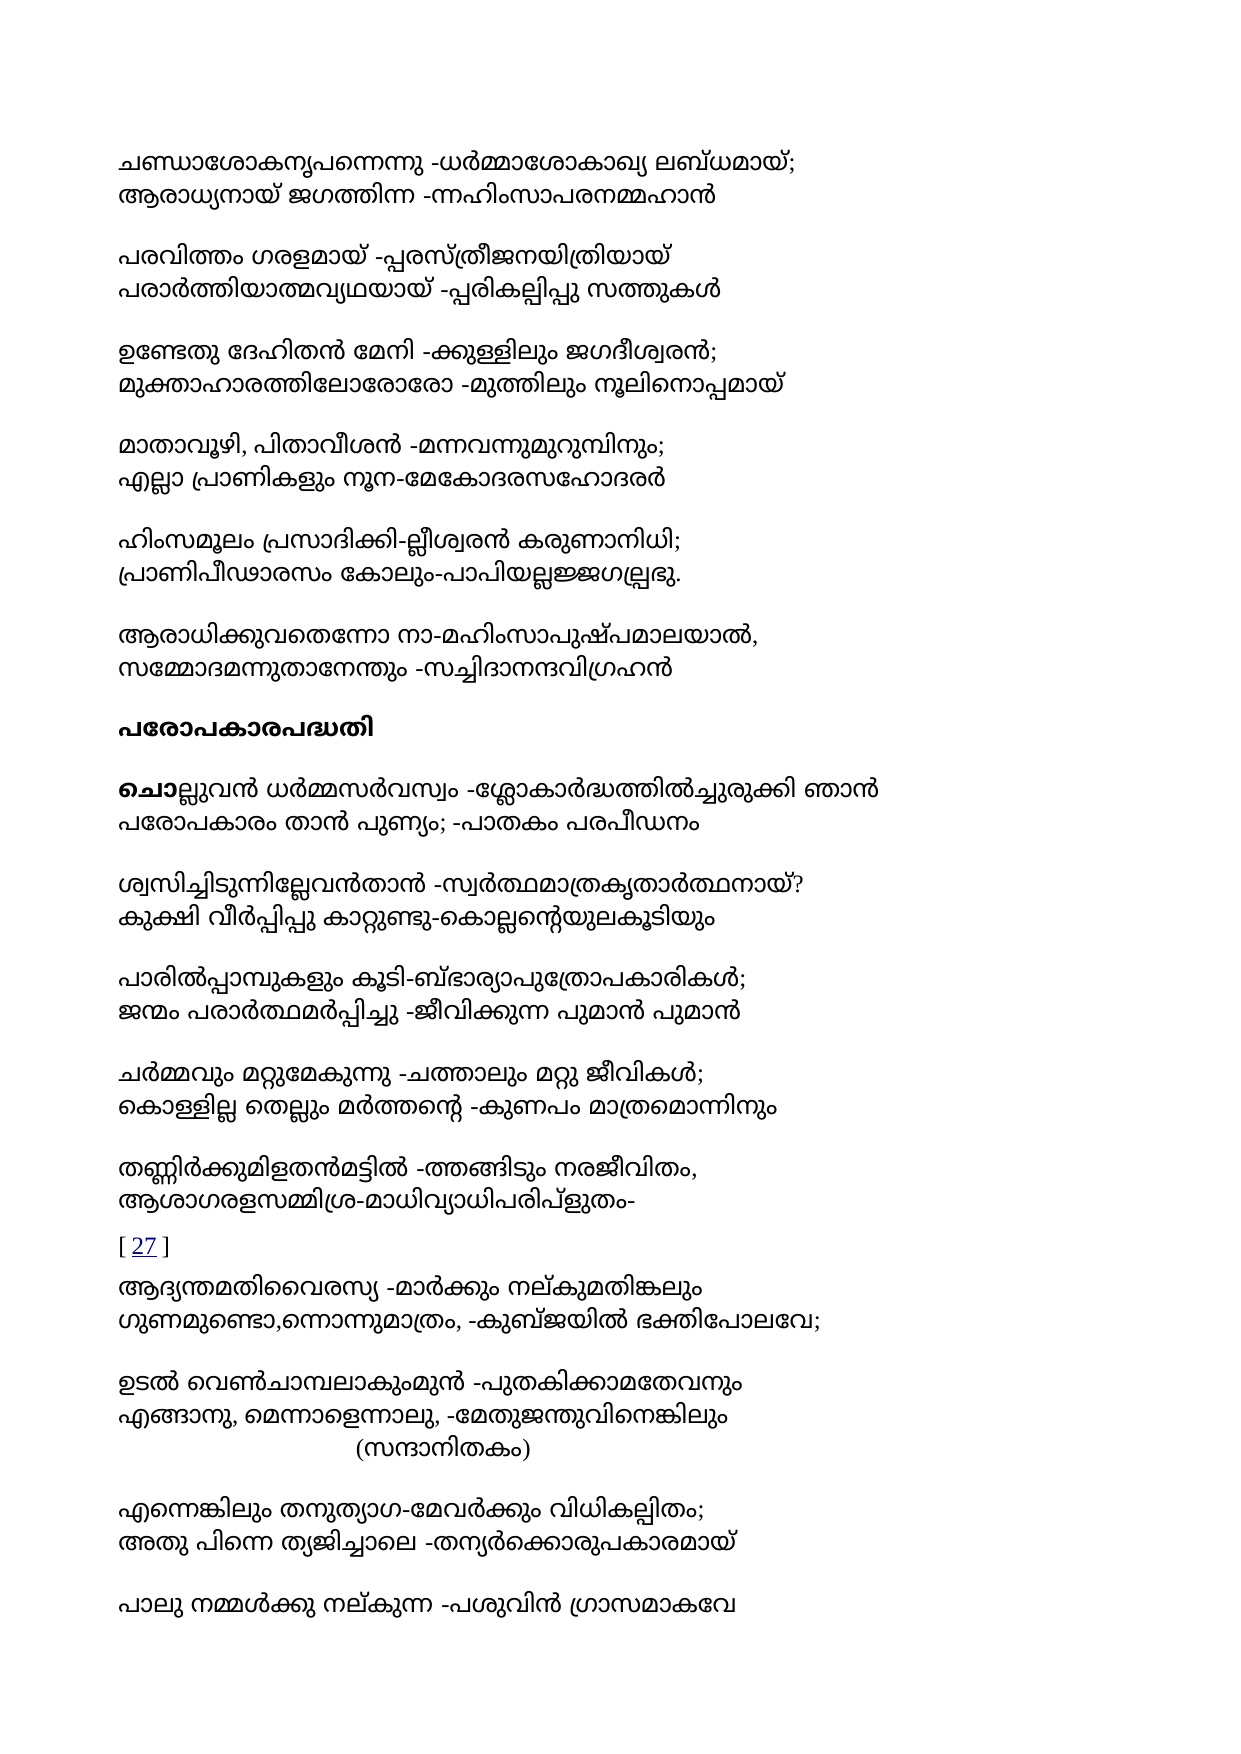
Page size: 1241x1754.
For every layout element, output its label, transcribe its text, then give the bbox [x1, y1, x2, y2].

text [ 27 ] [118, 1231, 1122, 1260]
text ചണ്ഡാശോകനൃപന്നെന്നു -ധർമ്മാശോകാഖ്യ ലബ്ധമായ്; ആരാധ്യനായ് ജഗത്തിന്ന -ന്നഹിംസാപരനമ്മഹാൻ പരവിത്തം ഗരളമായ് -പ്പരസ്ത്രീജനയിത്രിയായ് പരാർത്തിയാത്മവ്യഥയായ് -പ്പരികല്പിപ്പു സത്തുകൾ ഉണ്ടേതു ദേഹിതൻ മേനി -ക്കുള്ളിലും ജഗദീശ്വരൻ; മുക്താഹാരത്തിലോരോരോ -മുത്തിലും നൂലിനൊപ്പമായ് മാതാവൂഴി, പിതാവീശൻ -മന്നവന്നുമുറുമ്പിനും; എല്ലാ പ്രാണികളും നൂന-മേകോദരസഹോദരർ ഹിംസമൂലം പ്രസാദിക്കി-ല്ലീശ്വരൻ കരുണാനിധി; പ്രാണിപീഢാരസം കോലും-പാപിയല്ലജ്ജഗല്പ്രഭു. ആരാധിക്കുവതെന്നോ നാ-മഹിംസാപുഷ്പമാലയാൽ, സമ്മോദമന്നുതാനേന്തും -സച്ചിദാനന്ദവിഗ്രഹൻ പരോപകാരപദ്ധതി ചൊല്ലുവൻ ധർമ്മസർവസ്വം -ശ്ലോകാർദ്ധത്തിൽച്ചുരുക്കി ഞാൻ പരോപകാരം താൻ പുണ്യം; -പാതകം പരപീഡനം ശ്വസിച്ചിടുന്നില്ലേവൻതാൻ -സ്വർത്ഥമാത്രകൃതാർത്ഥനായ്? കുക്ഷി വീർപ്പിപ്പു കാറ്റുണ്ടു-കൊല്ലന്റെയുലകൂടിയും പാരിൽപ്പാമ്പുകളും കൂടി-ബ്ഭാര്യാപുത്രോപകാരികൾ; ജന്മം പരാർത്ഥമർപ്പിച്ചു -ജീവിക്കുന്ന പുമാൻ പുമാൻ ചർമ്മവും മറ്റുമേകുന്നു -ചത്താലും മറ്റു ജീവികൾ; കൊള്ളില്ല തെല്ലും മർത്തന്റെ -കുണപം മാത്രമൊന്നിനും തണ്ണിർക്കുമിളതൻമട്ടിൽ -ത്തങ്ങിടും നരജീവിതം, ആശാഗരളസമ്മിശ്ര-മാധിവ്യാധിപരിപ്‌ളുതം- [118, 118, 1122, 1218]
text ആദ്യന്തമതിവൈരസ്യ -മാർക്കും നല്കുമതിങ്കലും ഗുണമുണ്ടൊ,ന്നൊന്നുമാത്രം, -കുബ്ജയിൽ ഭക്തിപോലവേ; ഉടൽ വെൺചാമ്പലാകുംമുൻ -പുതകിക്കാമതേവനും എങ്ങാനു, മെന്നാളെന്നാലു, -മേതുജന്തുവിനെങ്കിലും (സന്ദാനിതകം) എന്നെങ്കിലും തനുത്യാഗ-മേവർക്കും വിധികല്പിതം; അതു പിന്നെ ത്യജിച്ചാലെ -തന്യർക്കൊരുപകാരമായ് പാലു നമ്മൾക്കു നല്കുന്ന -പശുവിൻ ഗ്രാസമാകവേ [118, 1272, 1122, 1622]
